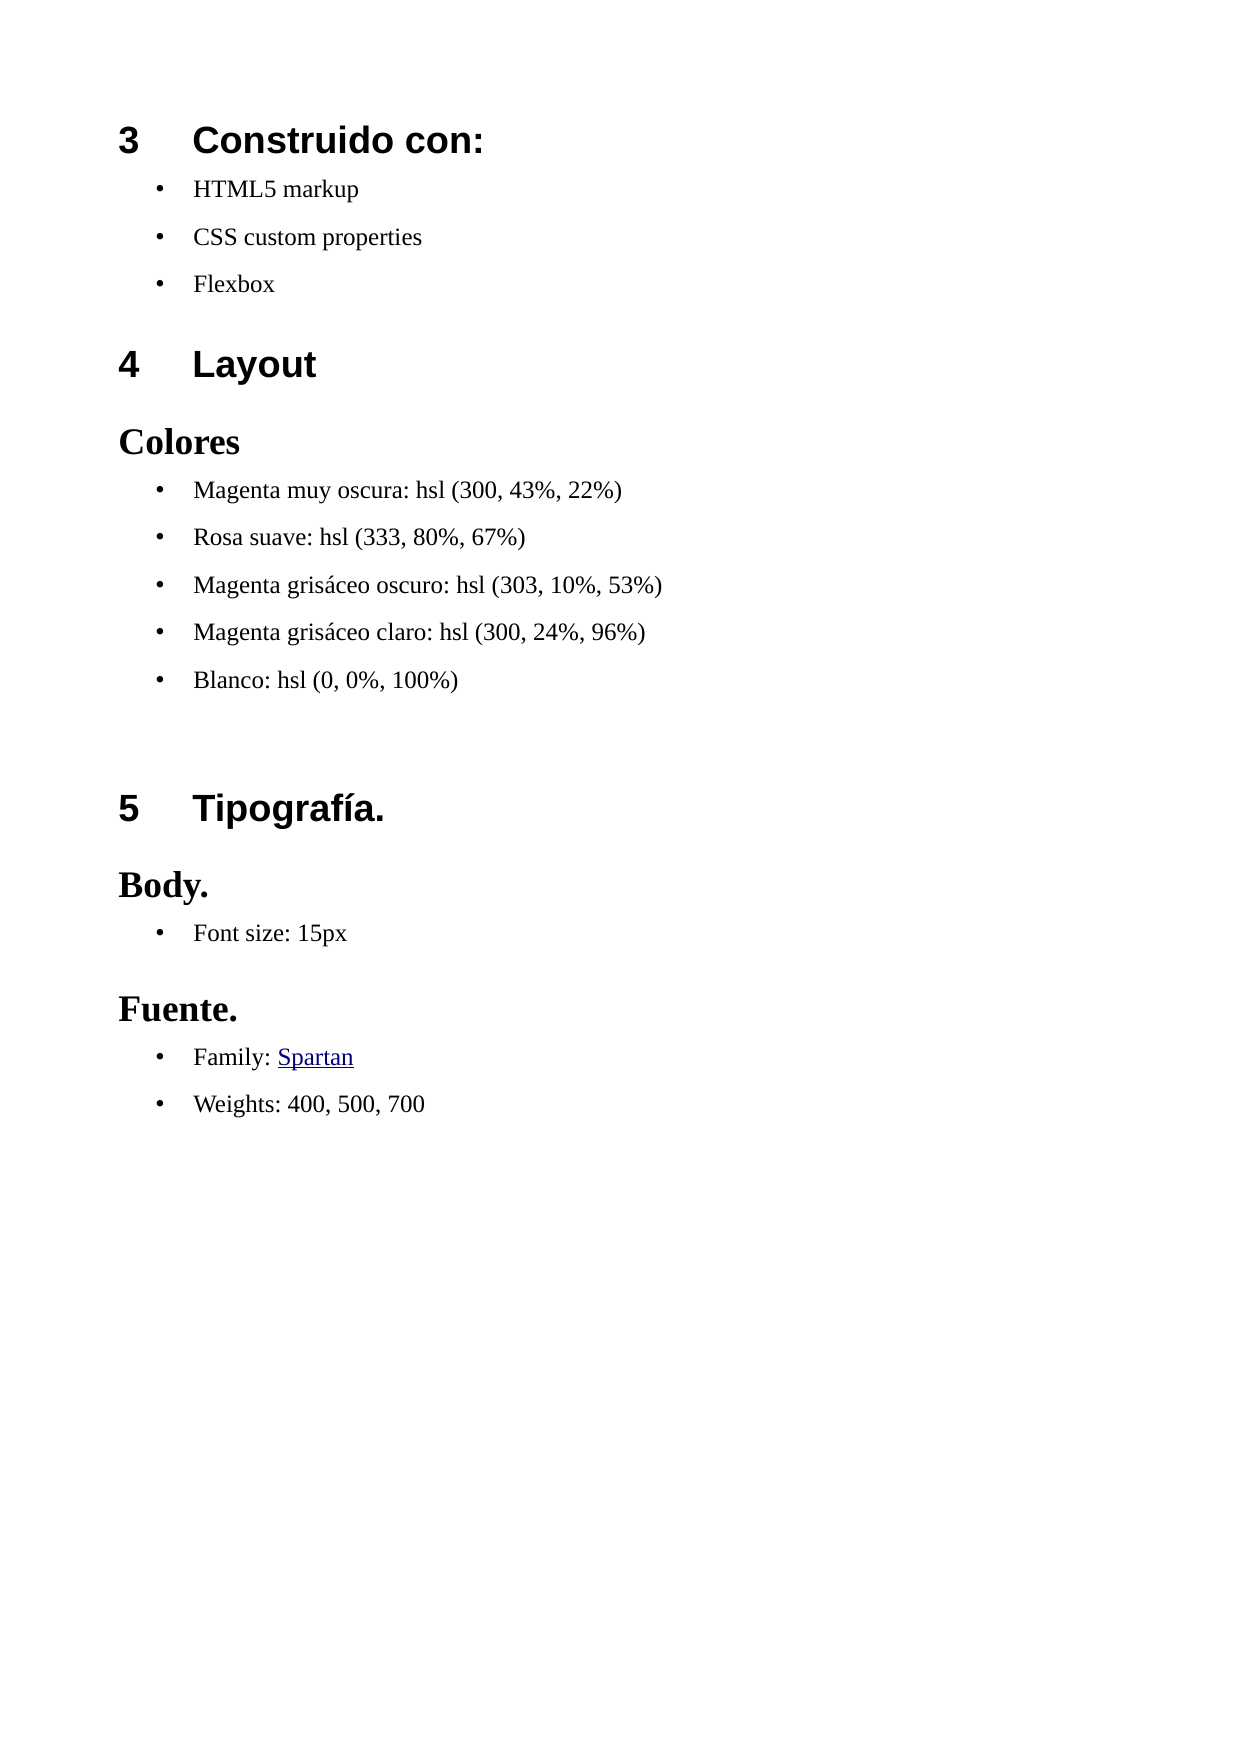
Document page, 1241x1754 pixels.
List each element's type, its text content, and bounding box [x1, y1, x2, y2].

list CSS custom properties [156, 222, 1122, 251]
list Font size: 15px [156, 918, 1122, 947]
subtitle Layout [118, 342, 1122, 386]
list HTML5 markup [156, 174, 1122, 203]
list Magenta grisáceo oscuro: hsl (303, 10%, 53%) [156, 570, 1122, 599]
subtitle Colores [118, 419, 1122, 462]
list Flexbox [156, 269, 1122, 298]
subtitle Tipografía. [118, 785, 1122, 829]
list Blanco: hsl (0, 0%, 100%) [156, 665, 1122, 694]
subtitle Fuente. [118, 986, 1122, 1029]
list Magenta grisáceo claro: hsl (300, 24%, 96%) [156, 617, 1122, 646]
subtitle Body. [118, 862, 1122, 905]
list Rosa suave: hsl (333, 80%, 67%) [156, 522, 1122, 551]
list Family: Spartan [156, 1042, 1122, 1071]
list Magenta muy oscura: hsl (300, 43%, 22%) [156, 475, 1122, 503]
list Weights: 400, 500, 700 [156, 1089, 1122, 1118]
subtitle Construido con: [118, 118, 1122, 162]
